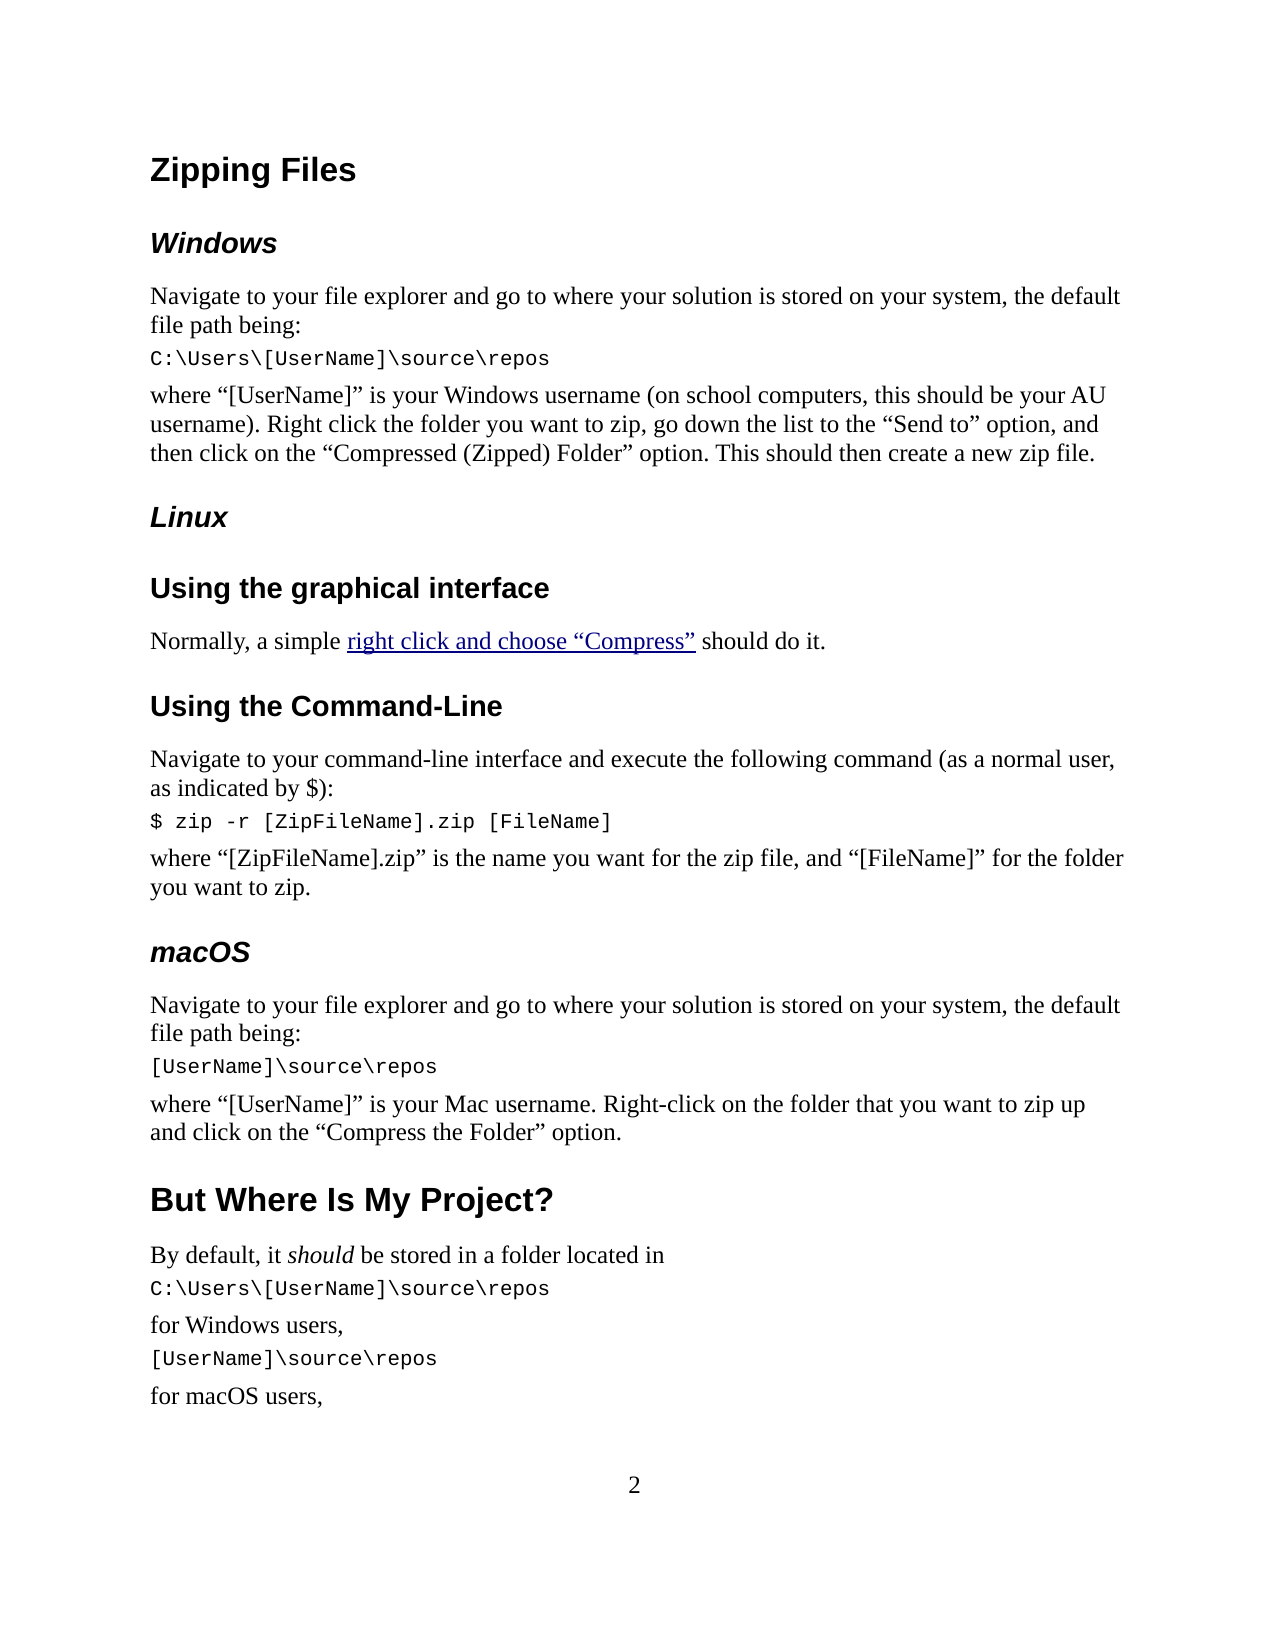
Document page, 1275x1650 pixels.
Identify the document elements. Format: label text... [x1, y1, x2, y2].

text where “[ZipFileName].zip” is the name you want for the zip file, and “[FileName]” for the folder you want to zip. [150, 843, 1125, 901]
text Navigate to your file explorer and go to where your solution is stored on your system, the default file path being: [150, 990, 1125, 1047]
text Navigate to your command-line interface and execute the following command (as a normal user, as indicated by $): [150, 744, 1125, 802]
text C:\Users\[UserName]\source\repos [150, 1278, 1125, 1302]
text C:\Users\[UserName]\source\repos [150, 348, 1125, 371]
text [UserName]\source\repos [150, 1056, 1125, 1080]
subtitle Zipping Files [150, 150, 1125, 189]
text Navigate to your file explorer and go to where your solution is stored on your system, the default file path being: [150, 281, 1125, 339]
subtitle Windows [150, 226, 1125, 260]
text where “[UserName]” is your Windows username (on school computers, this should be your AU username). Right click the folder you want to zip, go down the list to the “Send to” option, and then click on the “Compressed (Zipped) Folder” option. This should then create a new zip file. [150, 380, 1125, 466]
text By default, it should be stored in a folder located in [150, 1240, 1125, 1269]
subtitle Using the Command-Line [150, 689, 1125, 723]
subtitle macOS [150, 935, 1125, 968]
text where “[UserName]” is your Mac username. Right-click on the folder that you want to zip up and click on the “Compress the Folder” option. [150, 1089, 1125, 1146]
subtitle But Where Is My Project? [150, 1180, 1125, 1219]
subtitle Linux [150, 500, 1125, 534]
subtitle Using the graphical interface [150, 571, 1125, 605]
text [UserName]\source\repos [150, 1348, 1125, 1372]
text for Windows users, [150, 1311, 1125, 1339]
text for macOS users, [150, 1381, 1125, 1410]
text $ zip -r [ZipFileName].zip [FileName] [150, 811, 1125, 834]
text Normally, a simple right click and choose “Compress” should do it. [150, 626, 1125, 655]
